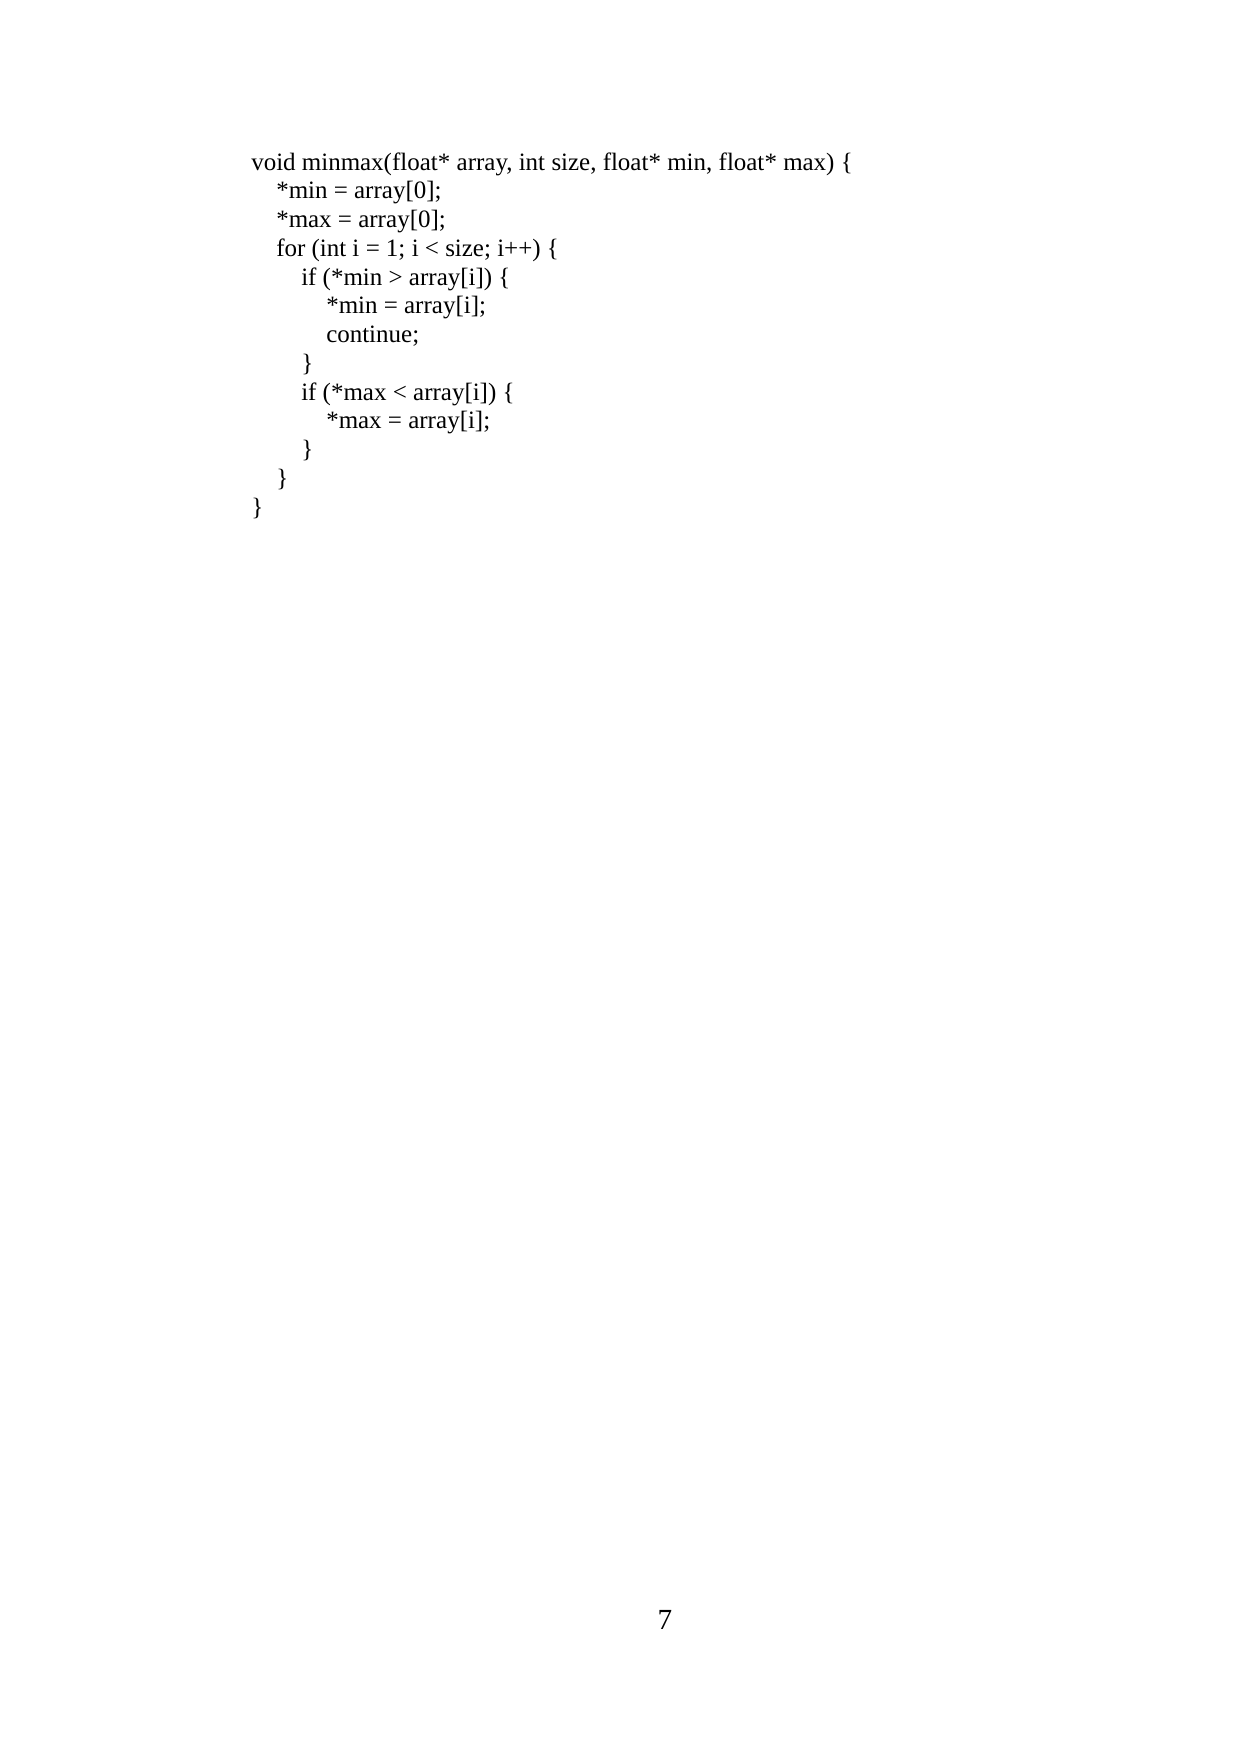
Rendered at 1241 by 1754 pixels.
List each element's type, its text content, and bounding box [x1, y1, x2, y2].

text *min = array[i]; [177, 291, 1152, 319]
text *max = array[i]; [177, 406, 1152, 434]
text } [177, 348, 1152, 377]
text if (*max < array[i]) { [177, 377, 1152, 406]
text if (*min > array[i]) { [177, 262, 1152, 291]
text for (int i = 1; i < size; i++) { [177, 233, 1152, 262]
text *min = array[0]; [177, 176, 1152, 204]
text continue; [177, 319, 1152, 348]
text } [177, 434, 1152, 463]
text } [177, 492, 1152, 521]
text *max = array[0]; [177, 204, 1152, 233]
text void minmax(float* array, int size, float* min, float* max) { [177, 147, 1152, 176]
text } [177, 463, 1152, 492]
